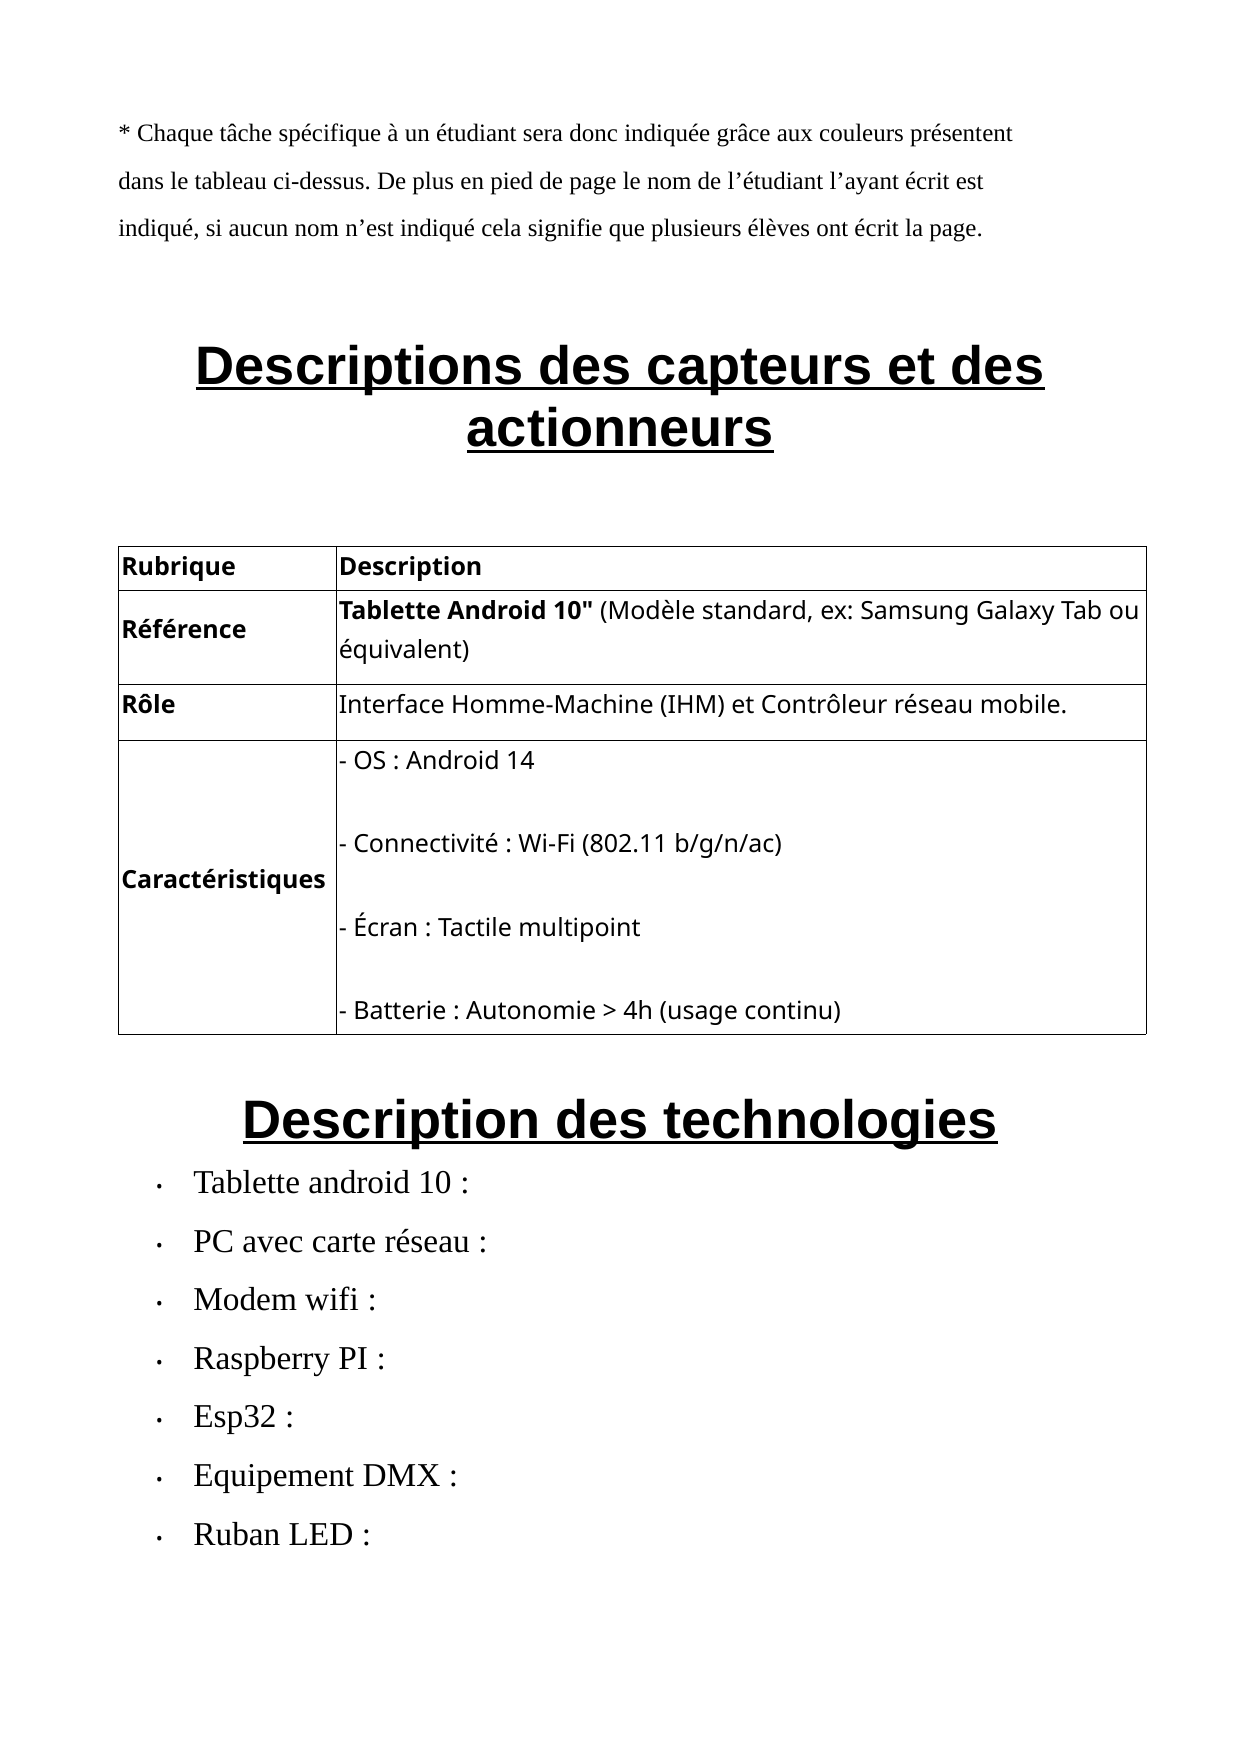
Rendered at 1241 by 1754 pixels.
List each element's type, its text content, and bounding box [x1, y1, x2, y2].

text indiqué, si aucun nom n’est indiqué cela signifie que plusieurs élèves ont écrit la page. [118, 213, 1122, 242]
subtitle Description des technologies [118, 1087, 1122, 1150]
table_cell - OS : Android 14 - Connectivité : Wi-Fi (802.11 b/g/n/ac) - Écran : Tactile multipoint - Batterie : Autonomie > 4h (usage continu) [337, 741, 1146, 1033]
list Raspberry PI : [156, 1338, 1122, 1376]
list Esp32 : [156, 1397, 1122, 1435]
subtitle Descriptions des capteurs et des actionneurs [118, 333, 1122, 458]
list Modem wifi : [156, 1279, 1122, 1318]
table_header Rubrique [119, 547, 336, 590]
table_cell Rôle [119, 685, 336, 740]
list Ruban LED : [156, 1514, 1122, 1552]
list Tablette android 10 : [156, 1162, 1122, 1201]
table_cell Référence [119, 591, 336, 684]
table_cell Tablette Android 10" (Modèle standard, ex: Samsung Galaxy Tab ou équivalent) [337, 591, 1146, 684]
table_cell Caractéristiques [119, 741, 336, 1033]
text dans le tableau ci-dessus. De plus en pied de page le nom de l’étudiant l’ayant écrit est [118, 166, 1122, 194]
table_cell Interface Homme-Machine (IHM) et Contrôleur réseau mobile. [337, 685, 1146, 740]
list Equipement DMX : [156, 1455, 1122, 1494]
list PC avec carte réseau : [156, 1221, 1122, 1259]
table_header Description [337, 547, 1146, 590]
text * Chaque tâche spécifique à un étudiant sera donc indiquée grâce aux couleurs présentent [118, 118, 1122, 147]
